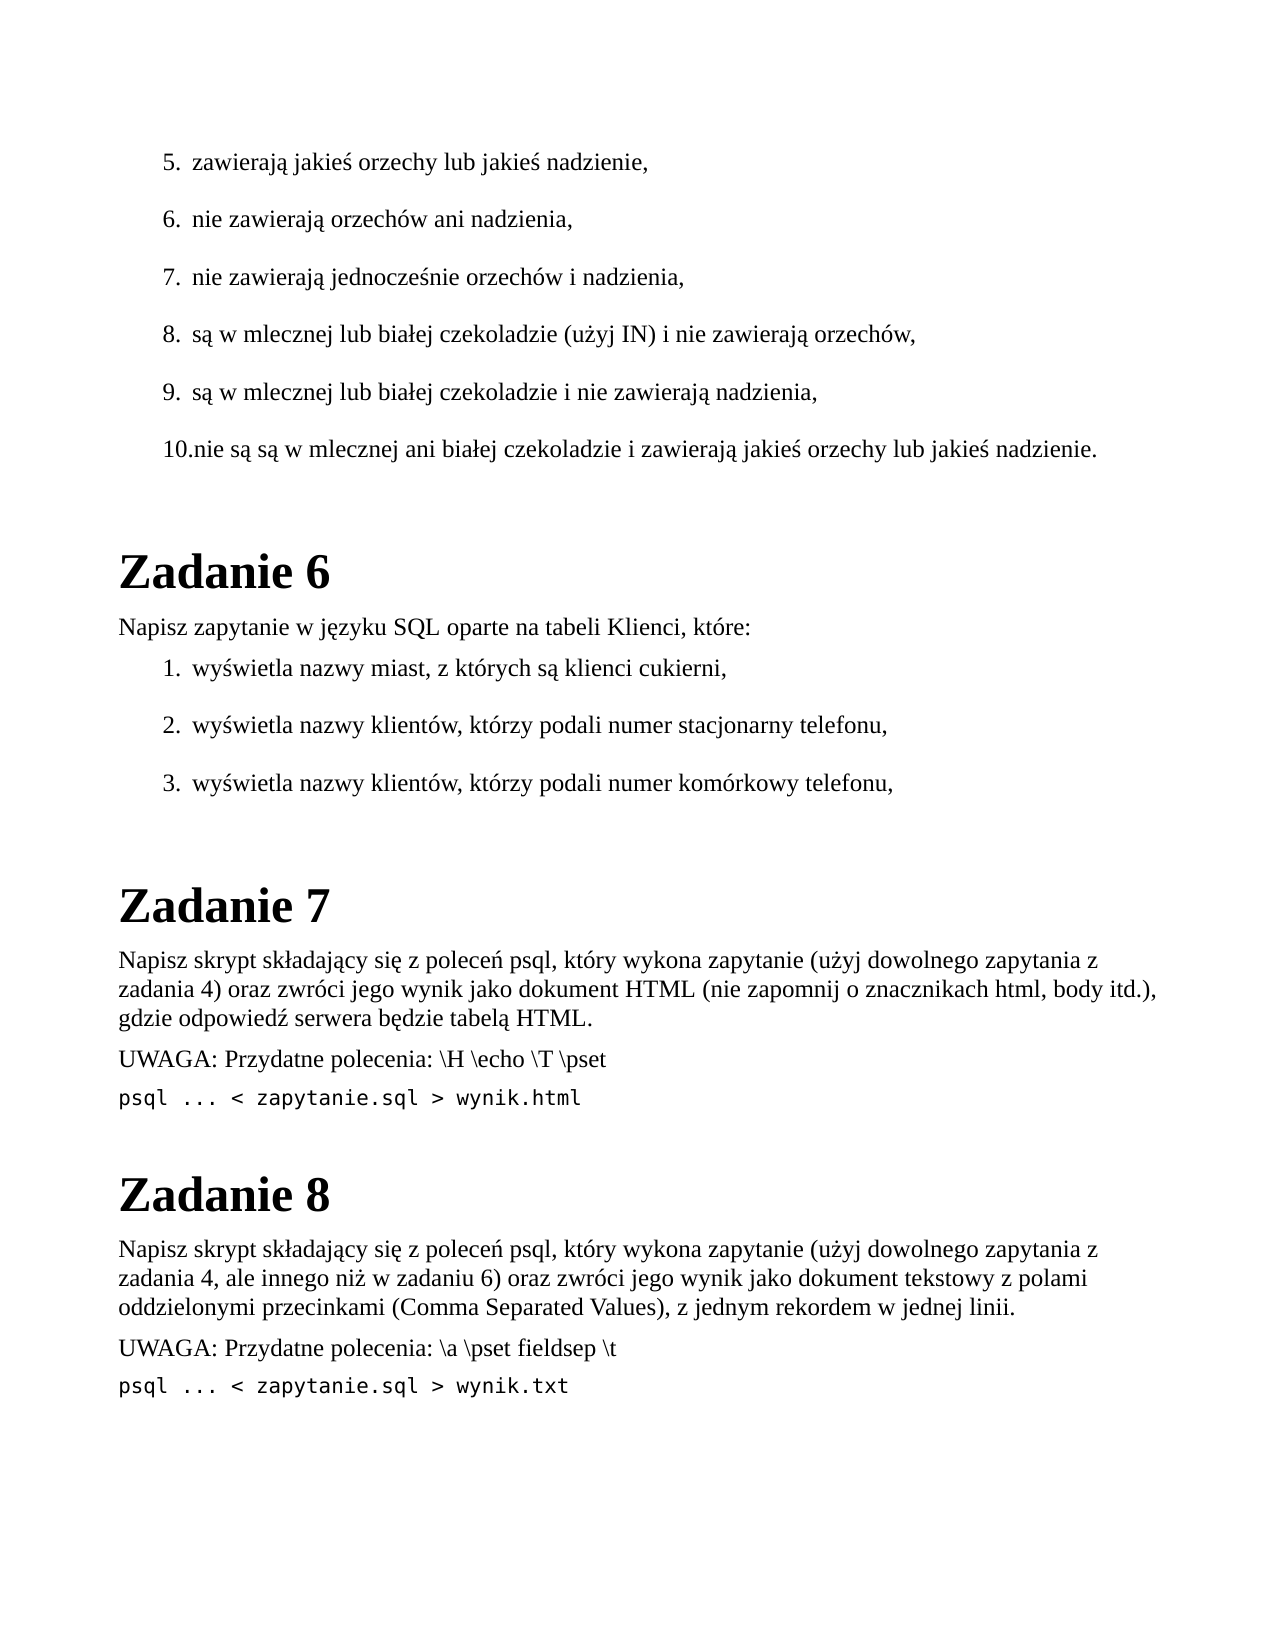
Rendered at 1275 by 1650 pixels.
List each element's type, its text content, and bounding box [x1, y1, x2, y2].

text Napisz skrypt składający się z poleceń psql, który wykona zapytanie (użyj dowolnego zapytania z zadania 4, ale innego niż w zadaniu 6) oraz zwróci jego wynik jako dokument tekstowy z polami oddzielonymi przecinkami (Comma Separated Values), z jednym rekordem w jednej linii. [118, 1234, 1157, 1321]
list nie są są w mlecznej ani białej czekoladzie i zawierają jakieś orzechy lub jakieś nadzienie. [162, 434, 1157, 463]
text Napisz skrypt składający się z poleceń psql, który wykona zapytanie (użyj dowolnego zapytania z zadania 4) oraz zwróci jego wynik jako dokument HTML (nie zapomnij o znacznikach html, body itd.), gdzie odpowiedź serwera będzie tabelą HTML. [118, 946, 1157, 1032]
text psql ... < zapytanie.sql > wynik.html [118, 1086, 1157, 1110]
list wyświetla nazwy klientów, którzy podali numer stacjonarny telefonu, [162, 711, 1157, 739]
list wyświetla nazwy miast, z których są klienci cukierni, [162, 653, 1157, 682]
list są w mlecznej lub białej czekoladzie (użyj IN) i nie zawierają orzechów, [162, 319, 1157, 348]
list są w mlecznej lub białej czekoladzie i nie zawierają nadzienia, [162, 377, 1157, 406]
text UWAGA: Przydatne polecenia: \a \pset fieldsep \t [118, 1333, 1157, 1362]
list wyświetla nazwy klientów, którzy podali numer komórkowy telefonu, [162, 768, 1157, 797]
list nie zawierają jednocześnie orzechów i nadzienia, [162, 262, 1157, 291]
subtitle Zadanie 7 [118, 876, 1157, 933]
list nie zawierają orzechów ani nadzienia, [162, 204, 1157, 233]
list zawierają jakieś orzechy lub jakieś nadzienie, [162, 147, 1157, 176]
subtitle Zadanie 8 [118, 1164, 1157, 1222]
text UWAGA: Przydatne polecenia: \H \echo \T \pset [118, 1044, 1157, 1073]
subtitle Zadanie 6 [118, 542, 1157, 599]
text Napisz zapytanie w języku SQL oparte na tabeli Klienci, które: [118, 612, 1157, 641]
text psql ... < zapytanie.sql > wynik.txt [118, 1374, 1157, 1399]
